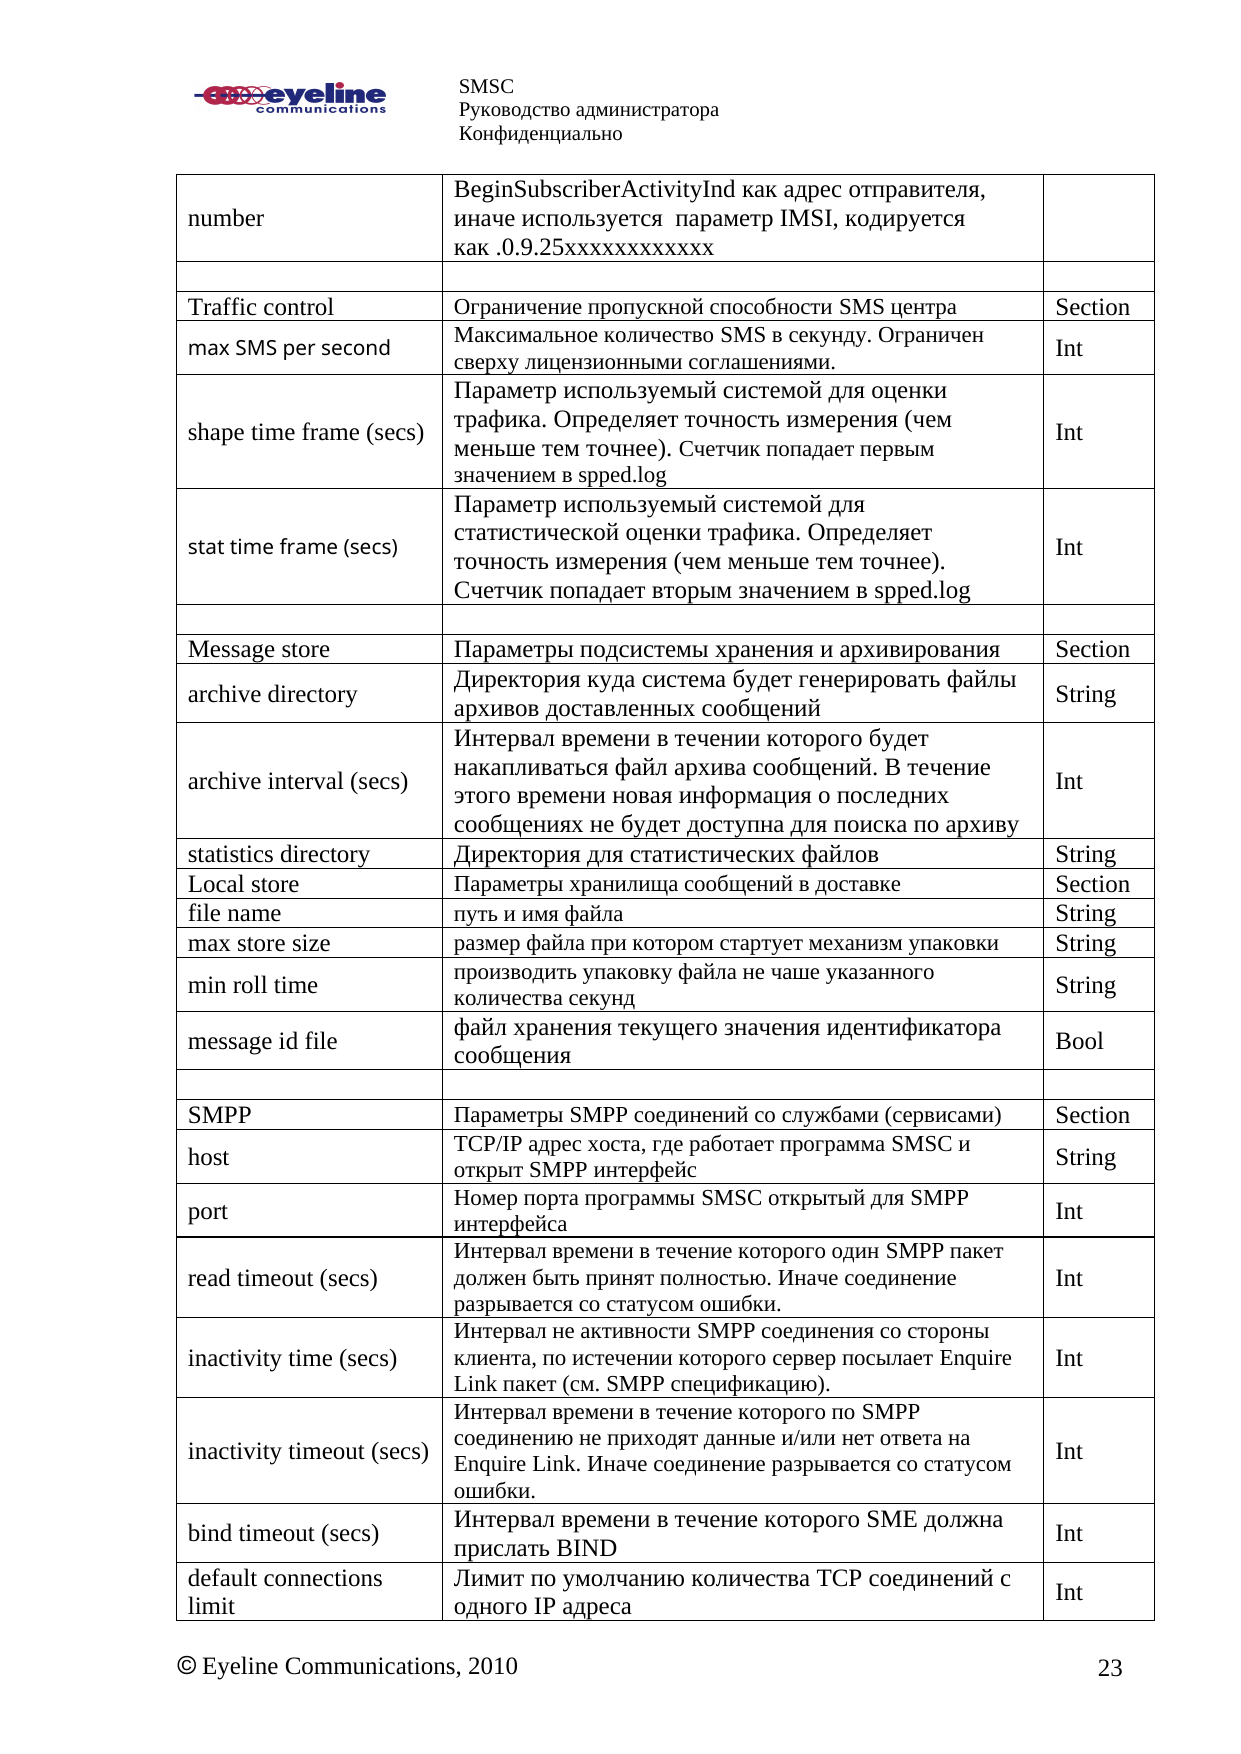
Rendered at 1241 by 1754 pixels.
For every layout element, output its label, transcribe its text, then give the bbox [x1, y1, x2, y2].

table_cell Local store [177, 869, 442, 897]
table_cell Int [1044, 375, 1154, 488]
table_cell Bool [1044, 1012, 1154, 1069]
table_cell TCP/IP адрес хоста, где работает программа SMSC и открыт SMPP интерфейс [443, 1130, 1043, 1183]
table_cell файл хранения текущего значения идентификатора сообщения [443, 1012, 1043, 1069]
table_cell String [1044, 664, 1154, 722]
table_cell message id file [177, 1012, 442, 1069]
table_cell shape time frame (secs) [177, 375, 442, 488]
table_cell [1044, 175, 1154, 261]
table_cell stat time frame (secs) [177, 489, 442, 604]
table_cell default connections limit [177, 1563, 442, 1620]
table_cell размер файла при котором стартует механизм упаковки [443, 928, 1043, 957]
table_cell [443, 1070, 1043, 1099]
table_cell inactivity timeout (secs) [177, 1398, 442, 1503]
table_cell number [177, 175, 442, 261]
table_cell Int [1044, 489, 1154, 604]
table_cell Параметр используемый системой для статистической оценки трафика. Определяет точность измерения (чем меньше тем точнее). Счетчик попадает вторым значением в spped.log [443, 489, 1043, 604]
table_cell Параметры SMPP соединений со службами (сервисами) [443, 1100, 1043, 1129]
table_cell max store size [177, 928, 442, 957]
table_cell Параметры хранилища сообщений в доставке [443, 869, 1043, 897]
table_cell Лимит по умолчанию количества TCP соединений с одного IP адреса [443, 1563, 1043, 1620]
table_cell host [177, 1130, 442, 1183]
table_cell file name [177, 899, 442, 927]
table_cell Int [1044, 1184, 1154, 1236]
table_cell Интервал времени в течение которого SME должна прислать BIND [443, 1504, 1043, 1562]
table_cell Интервал времени в течение которого по SMPP соединению не приходят данные и/или нет ответа на Enquire Link. Иначе соединение разрывается со статусом ошибки. [443, 1398, 1043, 1503]
table_cell Параметр используемый системой для оценки трафика. Определяет точность измерения (чем меньше тем точнее). Счетчик попадает первым значением в spped.log [443, 375, 1043, 488]
table_cell Интервал не активности SMPP соединения со стороны клиента, по истечении которого сервер посылает Enquire Link пакет (см. SMPP спецификацию). [443, 1318, 1043, 1397]
table_cell [177, 1070, 442, 1099]
table_cell Максимальное количество SMS в секунду. Ограничен сверху лицензионными соглашениями. [443, 321, 1043, 374]
table_cell Интервал времени в течении которого будет накапливаться файл архива сообщений. В течение этого времени новая информация о последних сообщениях не будет доступна для поиска по архиву [443, 723, 1043, 838]
table_cell [177, 262, 442, 291]
table_cell statistics directory [177, 839, 442, 868]
table_cell [1044, 1070, 1154, 1099]
table_cell Параметры подсистемы хранения и архивирования [443, 635, 1043, 663]
table_cell [443, 605, 1043, 633]
table_cell Номер порта программы SMSC открытый для SMPP интерфейса [443, 1184, 1043, 1236]
table_cell Section [1044, 635, 1154, 663]
table_cell производить упаковку файла не чаше указанного количества секунд [443, 958, 1043, 1011]
table_cell Int [1044, 1318, 1154, 1397]
table_cell bind timeout (secs) [177, 1504, 442, 1562]
table_cell min roll time [177, 958, 442, 1011]
table_cell [443, 262, 1043, 291]
table_cell String [1044, 928, 1154, 957]
table_cell archive interval (secs) [177, 723, 442, 838]
table_cell archive directory [177, 664, 442, 722]
table_cell String [1044, 839, 1154, 868]
table_cell String [1044, 958, 1154, 1011]
table_cell Int [1044, 1398, 1154, 1503]
table_cell Ограничение пропускной способности SMS центра [443, 292, 1043, 320]
table_cell Директория для статистических файлов [443, 839, 1043, 868]
table_cell путь и имя файла [443, 899, 1043, 927]
table_cell Int [1044, 1238, 1154, 1317]
table_cell String [1044, 1130, 1154, 1183]
table_cell Интервал времени в течение которого один SMPP пакет должен быть принят полностью. Иначе соединение разрывается со статусом ошибки. [443, 1238, 1043, 1317]
table_cell Section [1044, 292, 1154, 320]
table_cell [1044, 605, 1154, 633]
table_cell Section [1044, 869, 1154, 897]
table_cell Traffic control [177, 292, 442, 320]
table_cell port [177, 1184, 442, 1236]
table_cell Int [1044, 1504, 1154, 1562]
table_cell [1044, 262, 1154, 291]
table_cell Section [1044, 1100, 1154, 1129]
table_cell inactivity time (secs) [177, 1318, 442, 1397]
table_cell [177, 605, 442, 633]
table_cell BeginSubscriberActivityInd как адрес отправителя, иначе используется параметр IMSI, кодируется как .0.9.25xxxxxxxxxxxx [443, 175, 1043, 261]
table_cell Message store [177, 635, 442, 663]
table_cell Директория куда система будет генерировать файлы архивов доставленных сообщений [443, 664, 1043, 722]
table_cell Int [1044, 321, 1154, 374]
table_cell Int [1044, 1563, 1154, 1620]
picture [194, 82, 386, 113]
table_cell Int [1044, 723, 1154, 838]
table_cell SMPP [177, 1100, 442, 1129]
table_cell max SMS per second [177, 321, 442, 374]
table_cell String [1044, 899, 1154, 927]
table_cell read timeout (secs) [177, 1238, 442, 1317]
